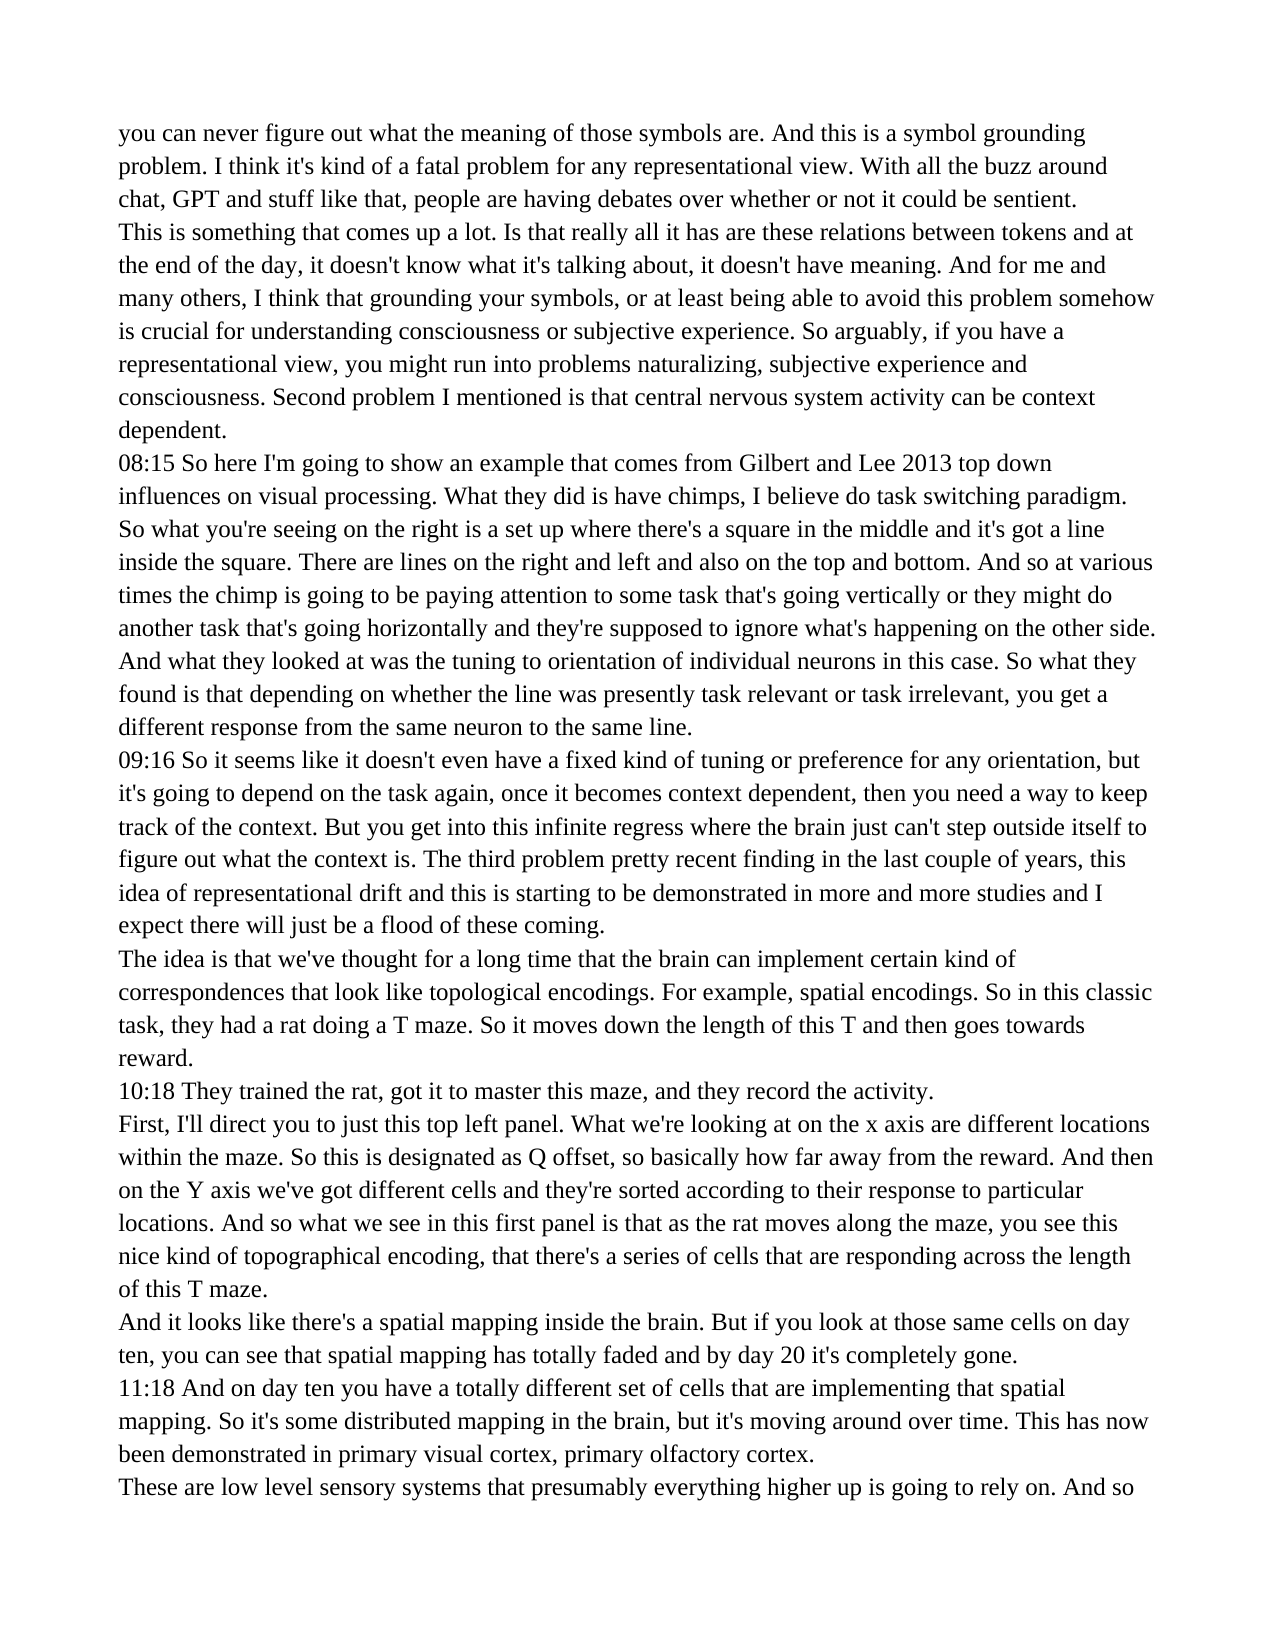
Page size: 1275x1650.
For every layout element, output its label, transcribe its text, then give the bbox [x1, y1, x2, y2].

text This is something that comes up a lot. Is that really all it has are these relations between tokens and at the end of the day, it doesn't know what it's talking about, it doesn't have meaning. And for me and many others, I think that grounding your symbols, or at least being able to avoid this problem somehow is crucial for understanding consciousness or subjective experience. So arguably, if you have a representational view, you might run into problems naturalizing, subjective experience and consciousness. Second problem I mentioned is that central nervous system activity can be context dependent. [118, 217, 1157, 444]
text 08:15 So here I'm going to show an example that comes from Gilbert and Lee 2013 top down influences on visual processing. What they did is have chimps, I believe do task switching paradigm. So what you're seeing on the right is a set up where there's a square in the middle and it's got a line inside the square. There are lines on the right and left and also on the top and bottom. And so at various times the chimp is going to be paying attention to some task that's going vertically or they might do another task that's going horizontally and they're supposed to ignore what's happening on the other side. [118, 448, 1157, 642]
text First, I'll direct you to just this top left panel. What we're looking at on the x axis are different locations within the maze. So this is designated as Q offset, so basically how far away from the reward. And then on the Y axis we've got different cells and they're sorted according to their response to particular locations. And so what we see in this first panel is that as the rat moves along the maze, you see this nice kind of topographical encoding, that there's a series of cells that are responding across the length of this T maze. [118, 1109, 1157, 1303]
text 10:18 They trained the rat, got it to master this maze, and they record the activity. [118, 1076, 1157, 1104]
text 09:16 So it seems like it doesn't even have a fixed kind of tuning or preference for any orientation, but it's going to depend on the task again, once it becomes context dependent, then you need a way to keep track of the context. But you get into this infinite regress where the brain just can't step outside itself to figure out what the context is. The third problem pretty recent finding in the last couple of years, this idea of representational drift and this is starting to be demonstrated in more and more studies and I expect there will just be a flood of these coming. [118, 746, 1157, 939]
text The idea is that we've thought for a long time that the brain can implement certain kind of correspondences that look like topological encodings. For example, spatial encodings. So in this classic task, they had a rat doing a T maze. So it moves down the length of this T and then goes towards reward. [118, 944, 1157, 1071]
text you can never figure out what the meaning of those symbols are. And this is a symbol grounding problem. I think it's kind of a fatal problem for any representational view. With all the buzz around chat, GPT and stuff like that, people are having debates over whether or not it could be sentient. [118, 118, 1157, 213]
text And it looks like there's a spatial mapping inside the brain. But if you look at those same cells on day ten, you can see that spatial mapping has totally faded and by day 20 it's completely gone. [118, 1307, 1157, 1369]
text These are low level sensory systems that presumably everything higher up is going to rely on. And so [118, 1472, 1157, 1501]
text And what they looked at was the tuning to orientation of individual neurons in this case. So what they found is that depending on whether the line was presently task relevant or task irrelevant, you get a different response from the same neuron to the same line. [118, 646, 1157, 741]
text 11:18 And on day ten you have a totally different set of cells that are implementing that spatial mapping. So it's some distributed mapping in the brain, but it's moving around over time. This has now been demonstrated in primary visual cortex, primary olfactory cortex. [118, 1373, 1157, 1468]
